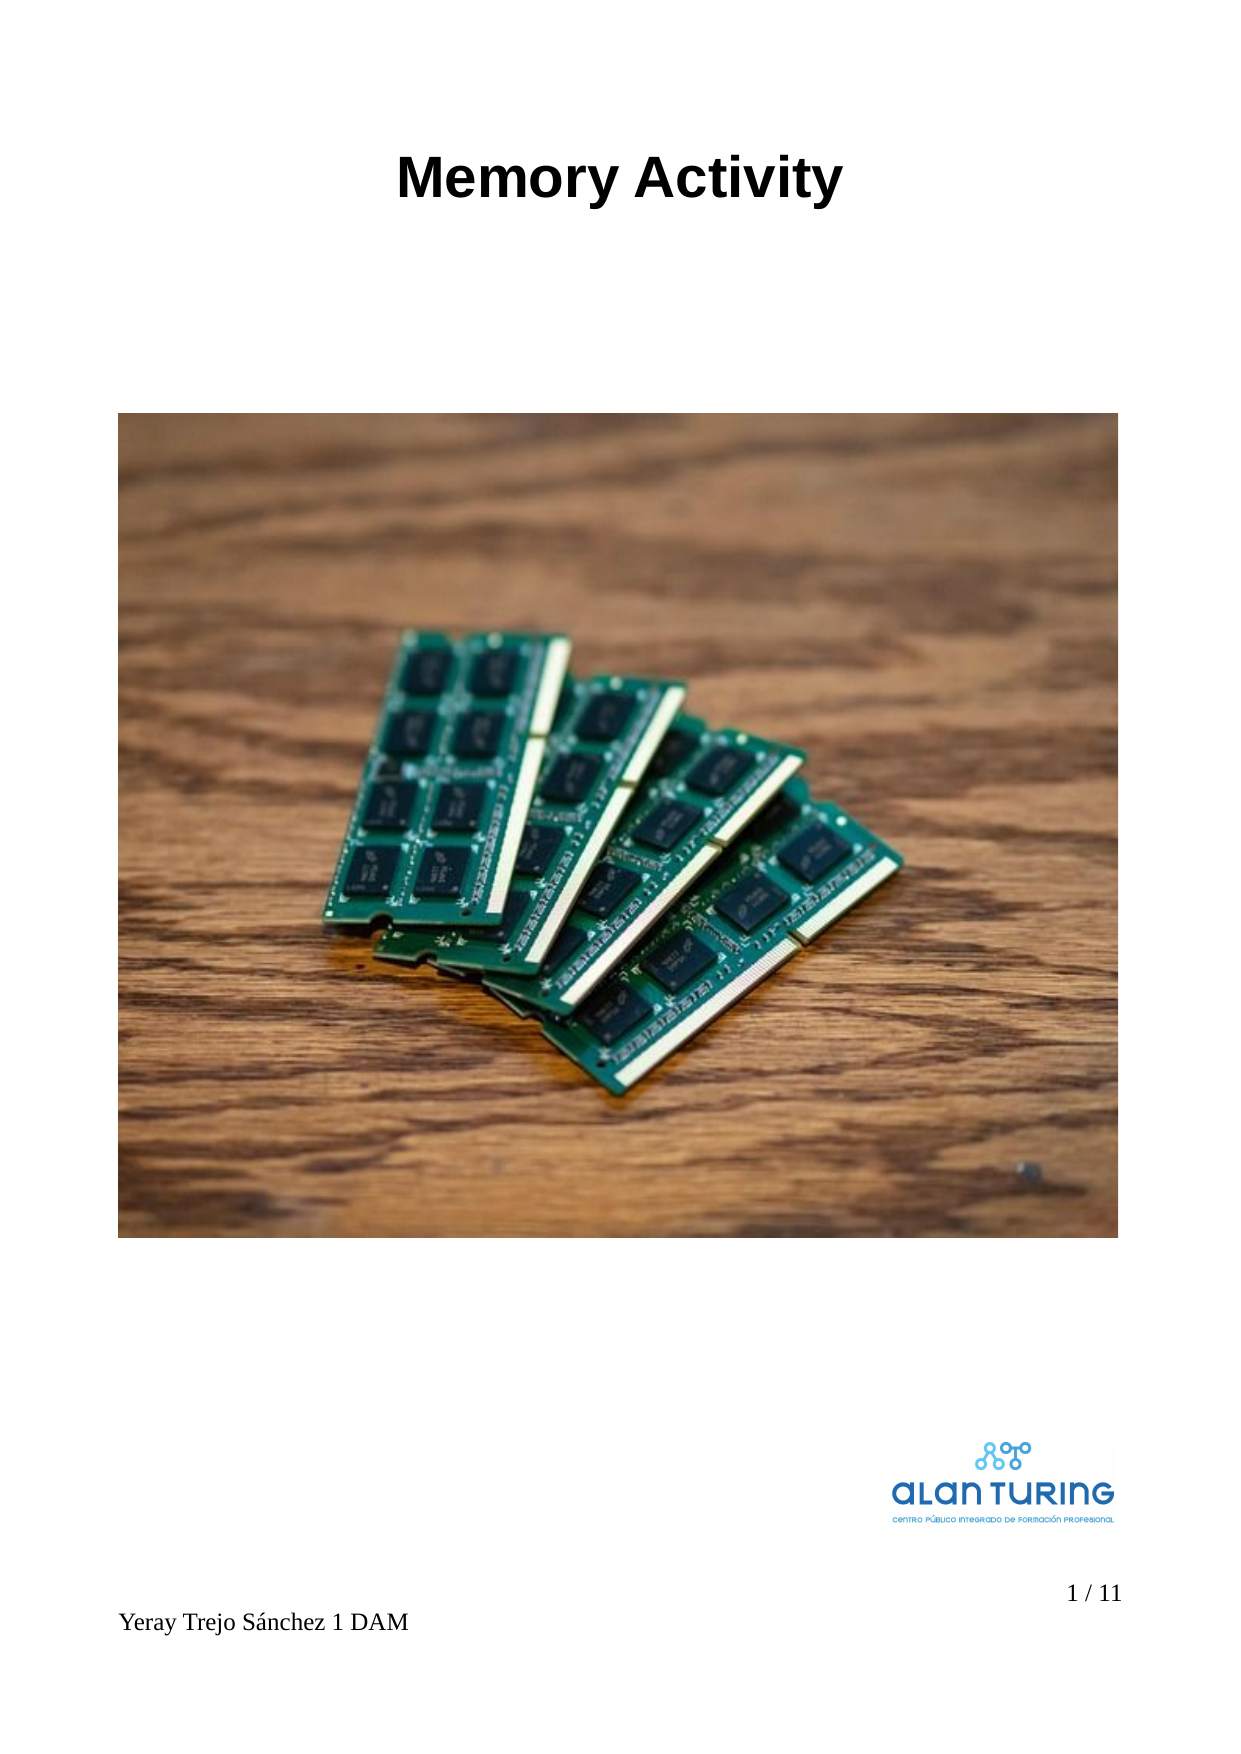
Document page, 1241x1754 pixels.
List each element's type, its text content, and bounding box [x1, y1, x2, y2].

title Memory Activity [118, 143, 1122, 210]
picture [890, 1441, 1116, 1524]
picture [118, 413, 1119, 1238]
